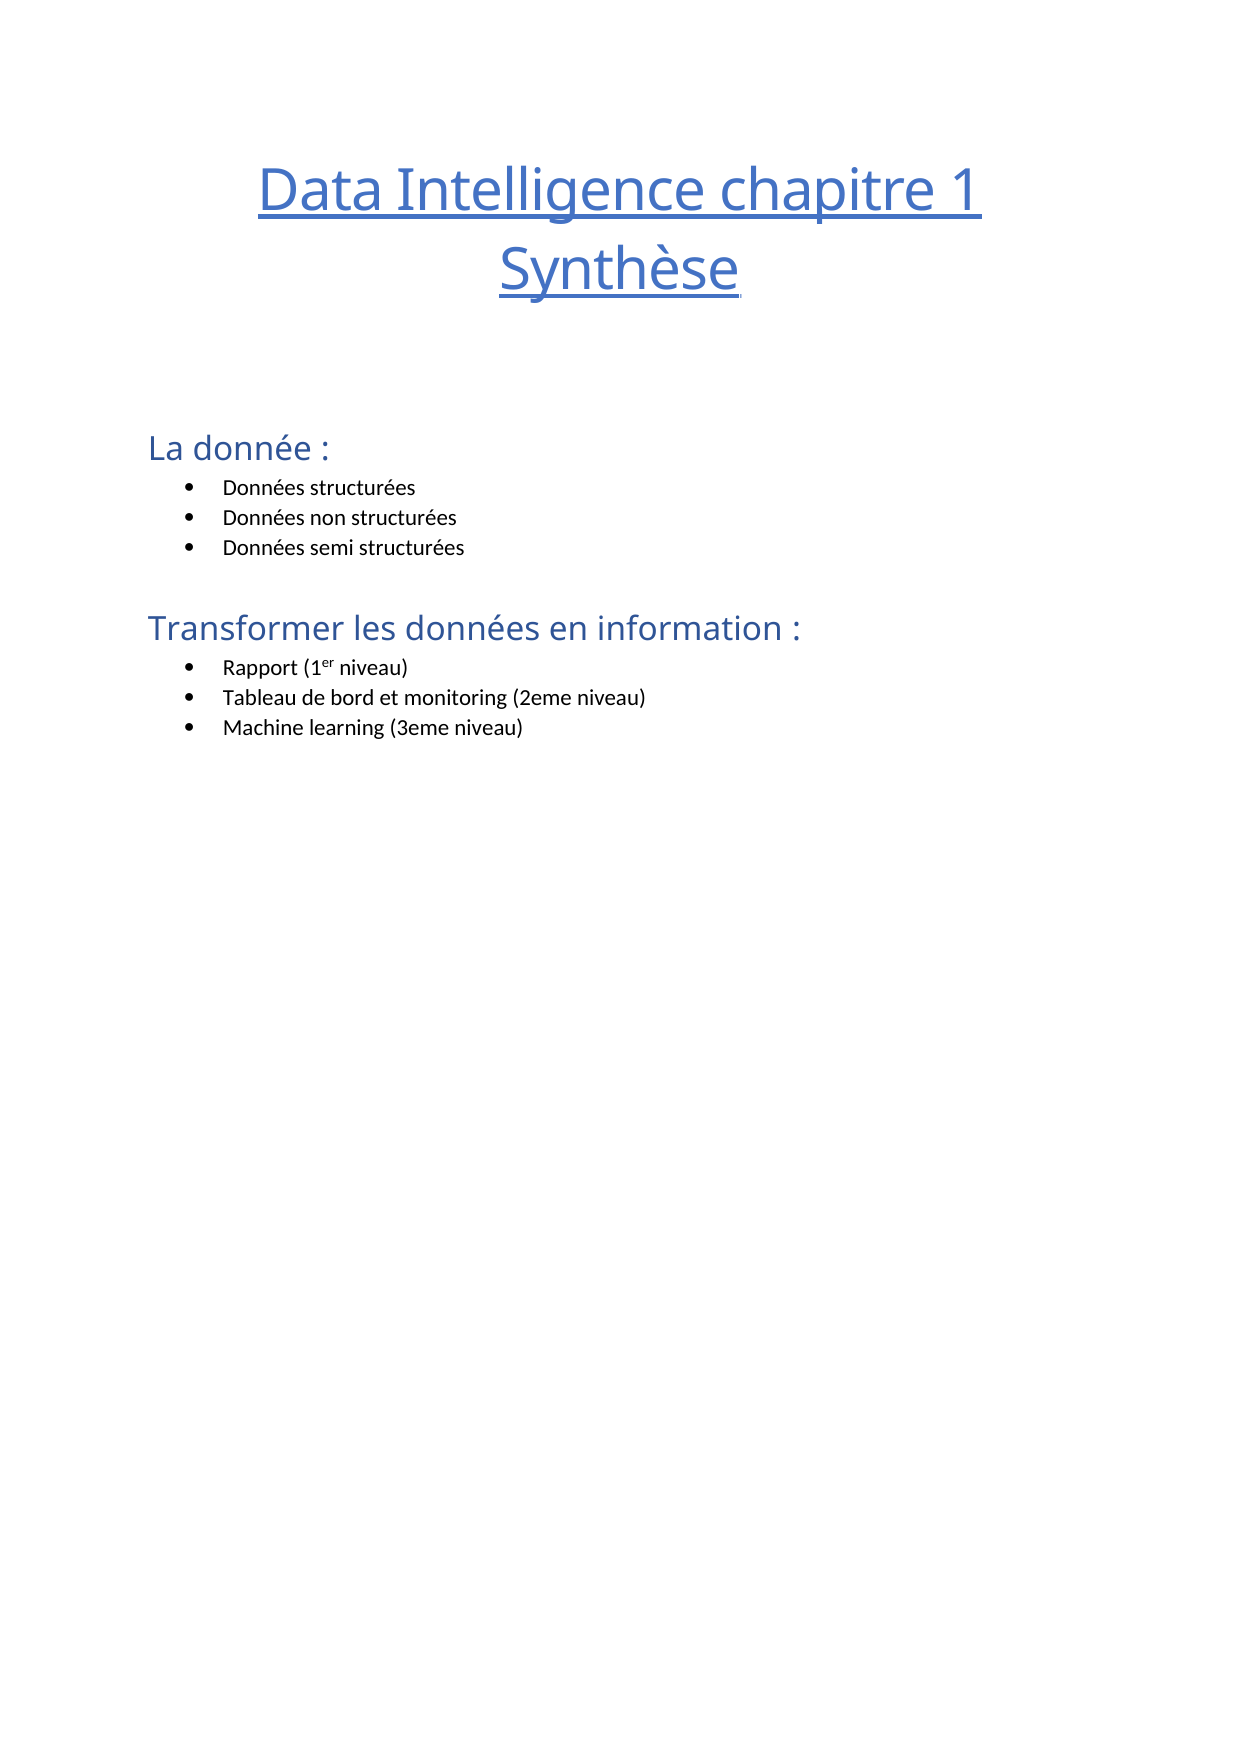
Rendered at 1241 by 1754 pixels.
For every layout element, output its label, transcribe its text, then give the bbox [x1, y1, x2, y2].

list Rapport (1er niveau) [185, 653, 1093, 681]
list Machine learning (3eme niveau) [185, 713, 1093, 741]
subtitle Transformer les données en information : [148, 604, 1093, 650]
list Données structurées [185, 473, 1093, 501]
text Data Intelligence chapitre 1 Synthèse [148, 148, 1093, 307]
subtitle La donnée : [148, 425, 1093, 470]
list Tableau de bord et monitoring (2eme niveau) [185, 683, 1093, 711]
list Données non structurées [185, 503, 1093, 531]
list Données semi structurées [185, 533, 1093, 561]
